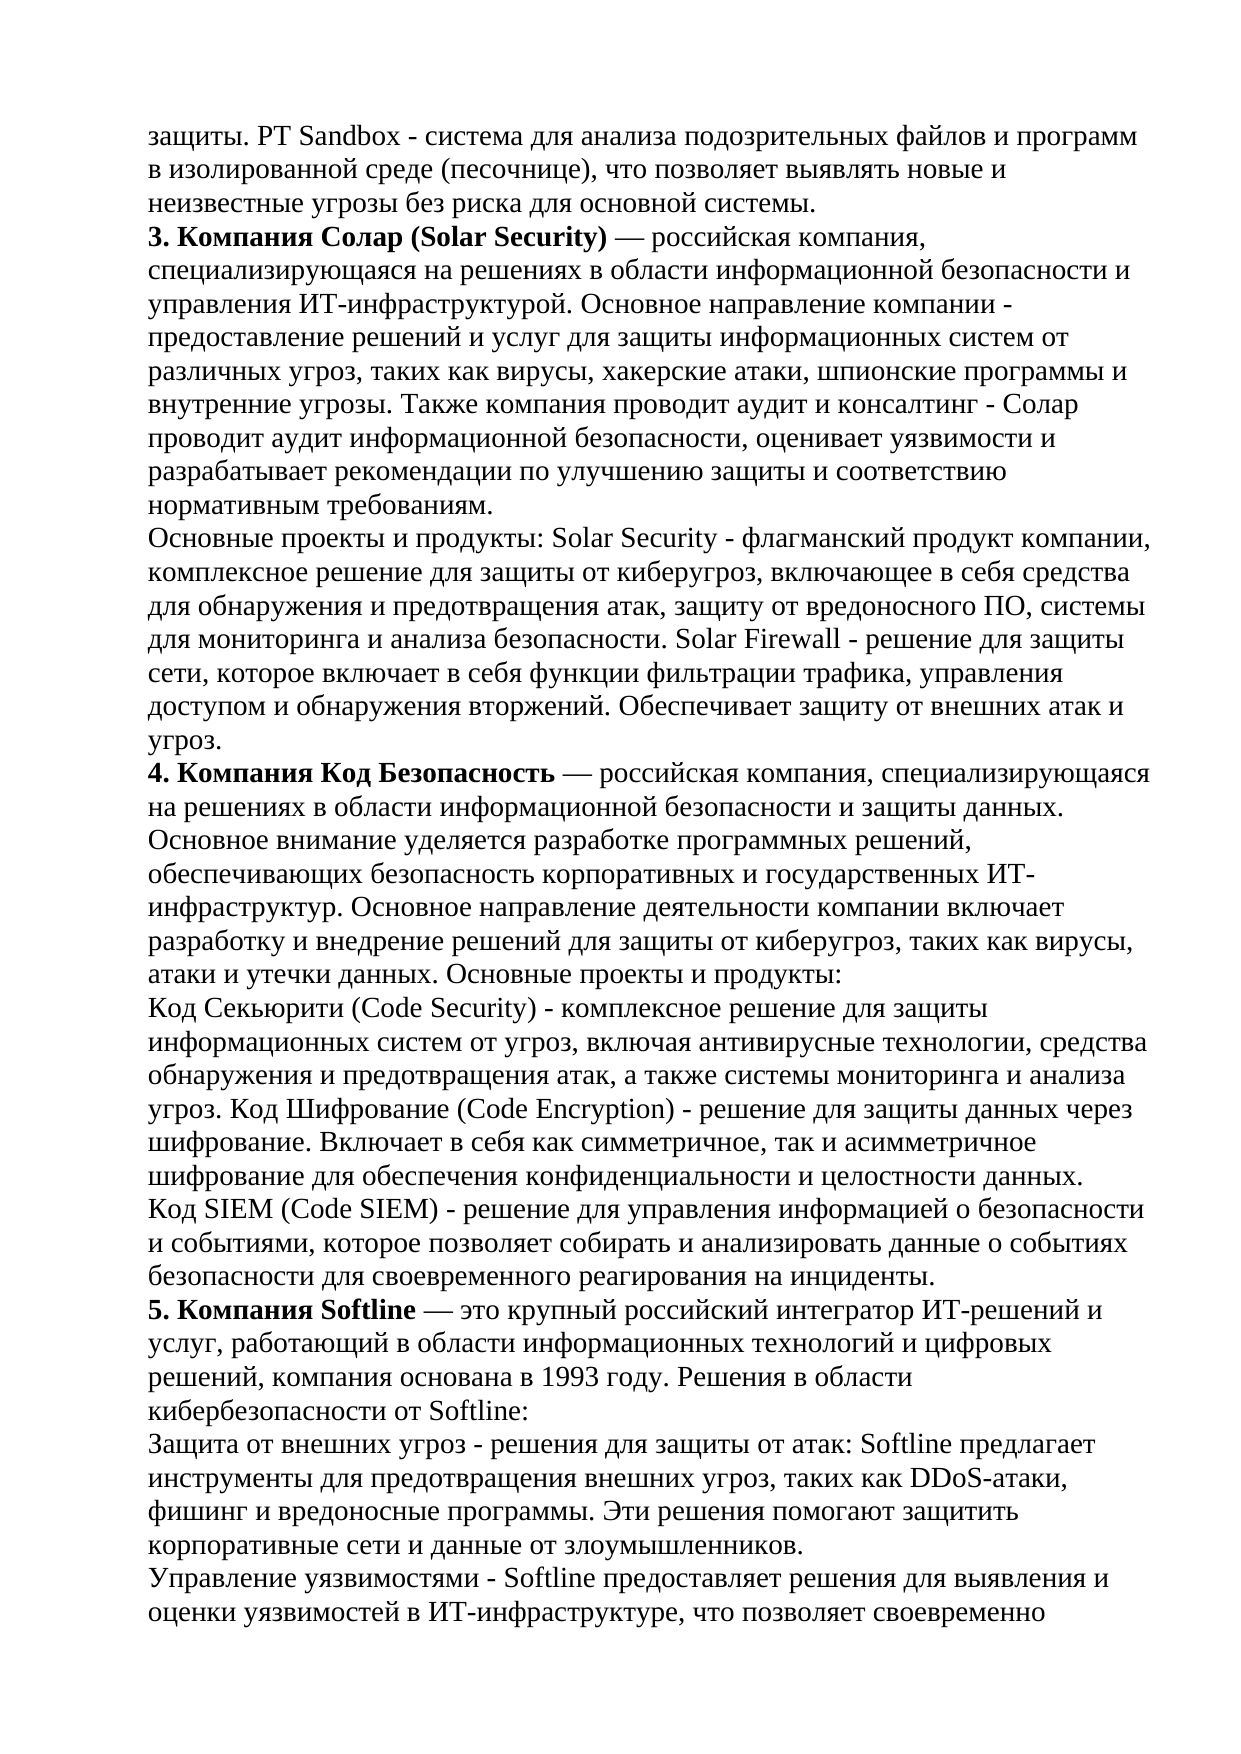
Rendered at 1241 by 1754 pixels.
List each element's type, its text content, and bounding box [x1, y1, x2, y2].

text защиты. PT Sandbox - система для анализа подозрительных файлов и программ в изолированной среде (песочнице), что позволяет выявлять новые и неизвестные угрозы без риска для основной системы. [148, 118, 1152, 219]
text Управление уязвимостями - Softline предоставляет решения для выявления и оценки уязвимостей в ИТ-инфраструктуре, что позволяет своевременно [148, 1560, 1152, 1627]
text Код SIEM (Code SIEM) - решение для управления информацией о безопасности и событиями, которое позволяет собирать и анализировать данные о событиях безопасности для своевременного реагирования на инциденты. [148, 1191, 1152, 1292]
text Основные проекты и продукты: Solar Security - флагманский продукт компании, комплексное решение для защиты от киберугроз, включающее в себя средства для обнаружения и предотвращения атак, защиту от вредоносного ПО, системы для мониторинга и анализа безопасности. Solar Firewall - решение для защиты сети, которое включает в себя функции фильтрации трафика, управления доступом и обнаружения вторжений. Обеспечивает защиту от внешних атак и угроз. [148, 521, 1152, 755]
text 5. Компания Softline — это крупный российский интегратор ИТ-решений и услуг, работающий в области информационных технологий и цифровых решений, компания основана в 1993 году. Решения в области кибербезопасности от Softline: [148, 1292, 1152, 1426]
text Защита от внешних угроз - решения для защиты от атак: Softline предлагает инструменты для предотвращения внешних угроз, таких как DDoS-атаки, фишинг и вредоносные программы. Эти решения помогают защитить корпоративные сети и данные от злоумышленников. [148, 1426, 1152, 1560]
text Код Секьюрити (Code Security) - комплексное решение для защиты информационных систем от угроз, включая антивирусные технологии, средства обнаружения и предотвращения атак, а также системы мониторинга и анализа угроз. Код Шифрование (Code Encryption) - решение для защиты данных через шифрование. Включает в себя как симметричное, так и асимметричное шифрование для обеспечения конфиденциальности и целостности данных. [148, 990, 1152, 1191]
text 4. Компания Код Безопасность — российская компания, специализирующаяся на решениях в области информационной безопасности и защиты данных. Основное внимание уделяется разработке программных решений, обеспечивающих безопасность корпоративных и государственных ИТ-инфраструктур. Основное направление деятельности компании включает разработку и внедрение решений для защиты от киберугроз, таких как вирусы, атаки и утечки данных. Основные проекты и продукты: [148, 755, 1152, 990]
text 3. Компания Солар (Solar Security) — российская компания, специализирующаяся на решениях в области информационной безопасности и управления ИТ-инфраструктурой. Основное направление компании - предоставление решений и услуг для защиты информационных систем от различных угроз, таких как вирусы, хакерские атаки, шпионские программы и внутренние угрозы. Также компания проводит аудит и консалтинг - Солар проводит аудит информационной безопасности, оценивает уязвимости и разрабатывает рекомендации по улучшению защиты и соответствию нормативным требованиям. [148, 219, 1152, 521]
